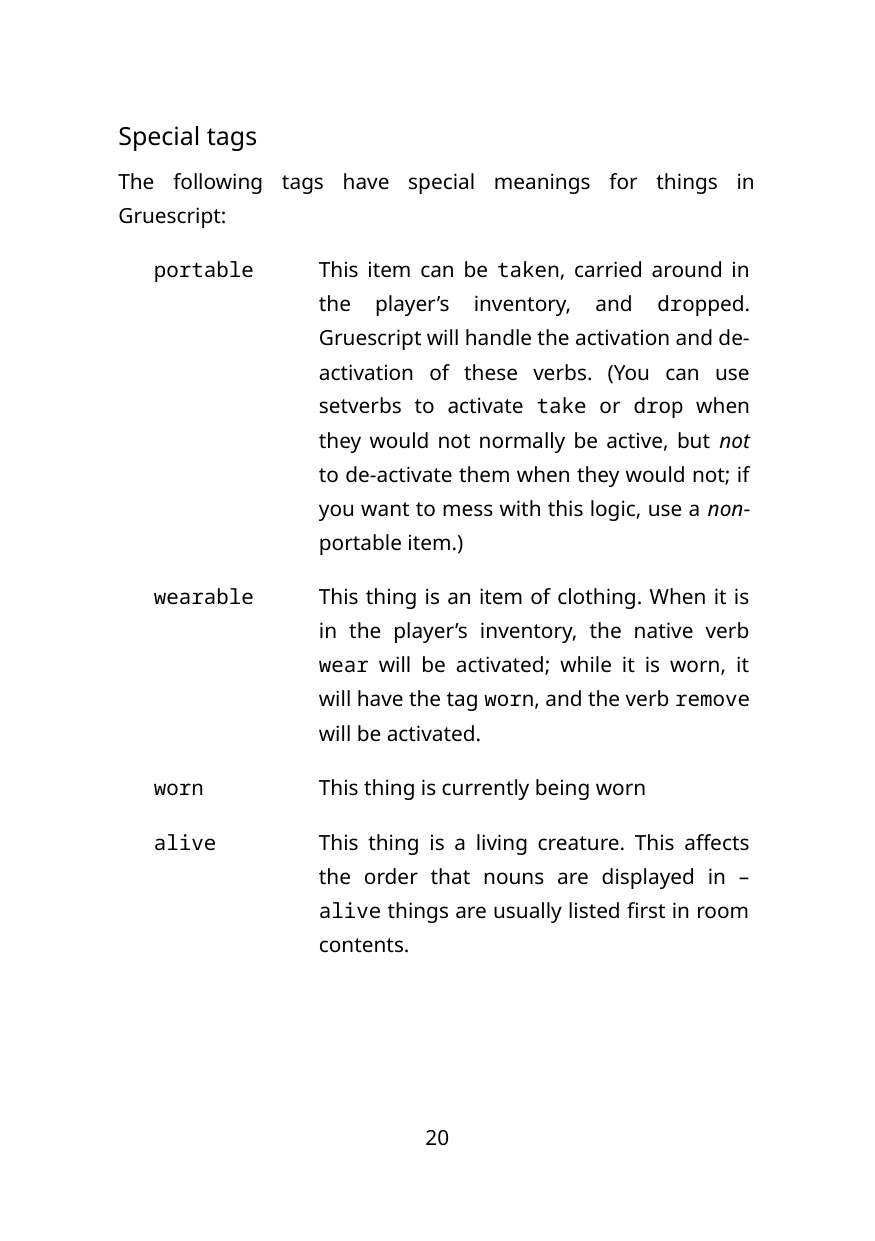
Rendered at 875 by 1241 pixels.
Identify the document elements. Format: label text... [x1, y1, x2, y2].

table_cell This thing is an item of clothing. When it is in the player’s inventory, the native verb wear will be activated; while it is worn, it will have the tag worn, and the verb remove will be activated. [313, 577, 756, 767]
table_header portable [118, 250, 313, 577]
table_cell worn [118, 768, 313, 822]
table_cell This thing is a living creature. This affects the order that nouns are displayed in – alive things are usually listed first in room contents. [313, 822, 756, 979]
table_cell This thing is currently being worn [313, 768, 756, 822]
table_cell wearable [118, 577, 313, 767]
table_cell alive [118, 822, 313, 979]
text The following tags have special meanings for things in Gruescript: [118, 167, 756, 229]
subtitle Special tags [118, 118, 756, 152]
table_header This item can be taken, carried around in the player’s inventory, and dropped. Gruescript will handle the activation and de-activation of these verbs. (You can use setverbs to activate take or drop when they would not normally be active, but not to de-activate them when they would not; if you want to mess with this logic, use a non-portable item.) [313, 250, 756, 577]
